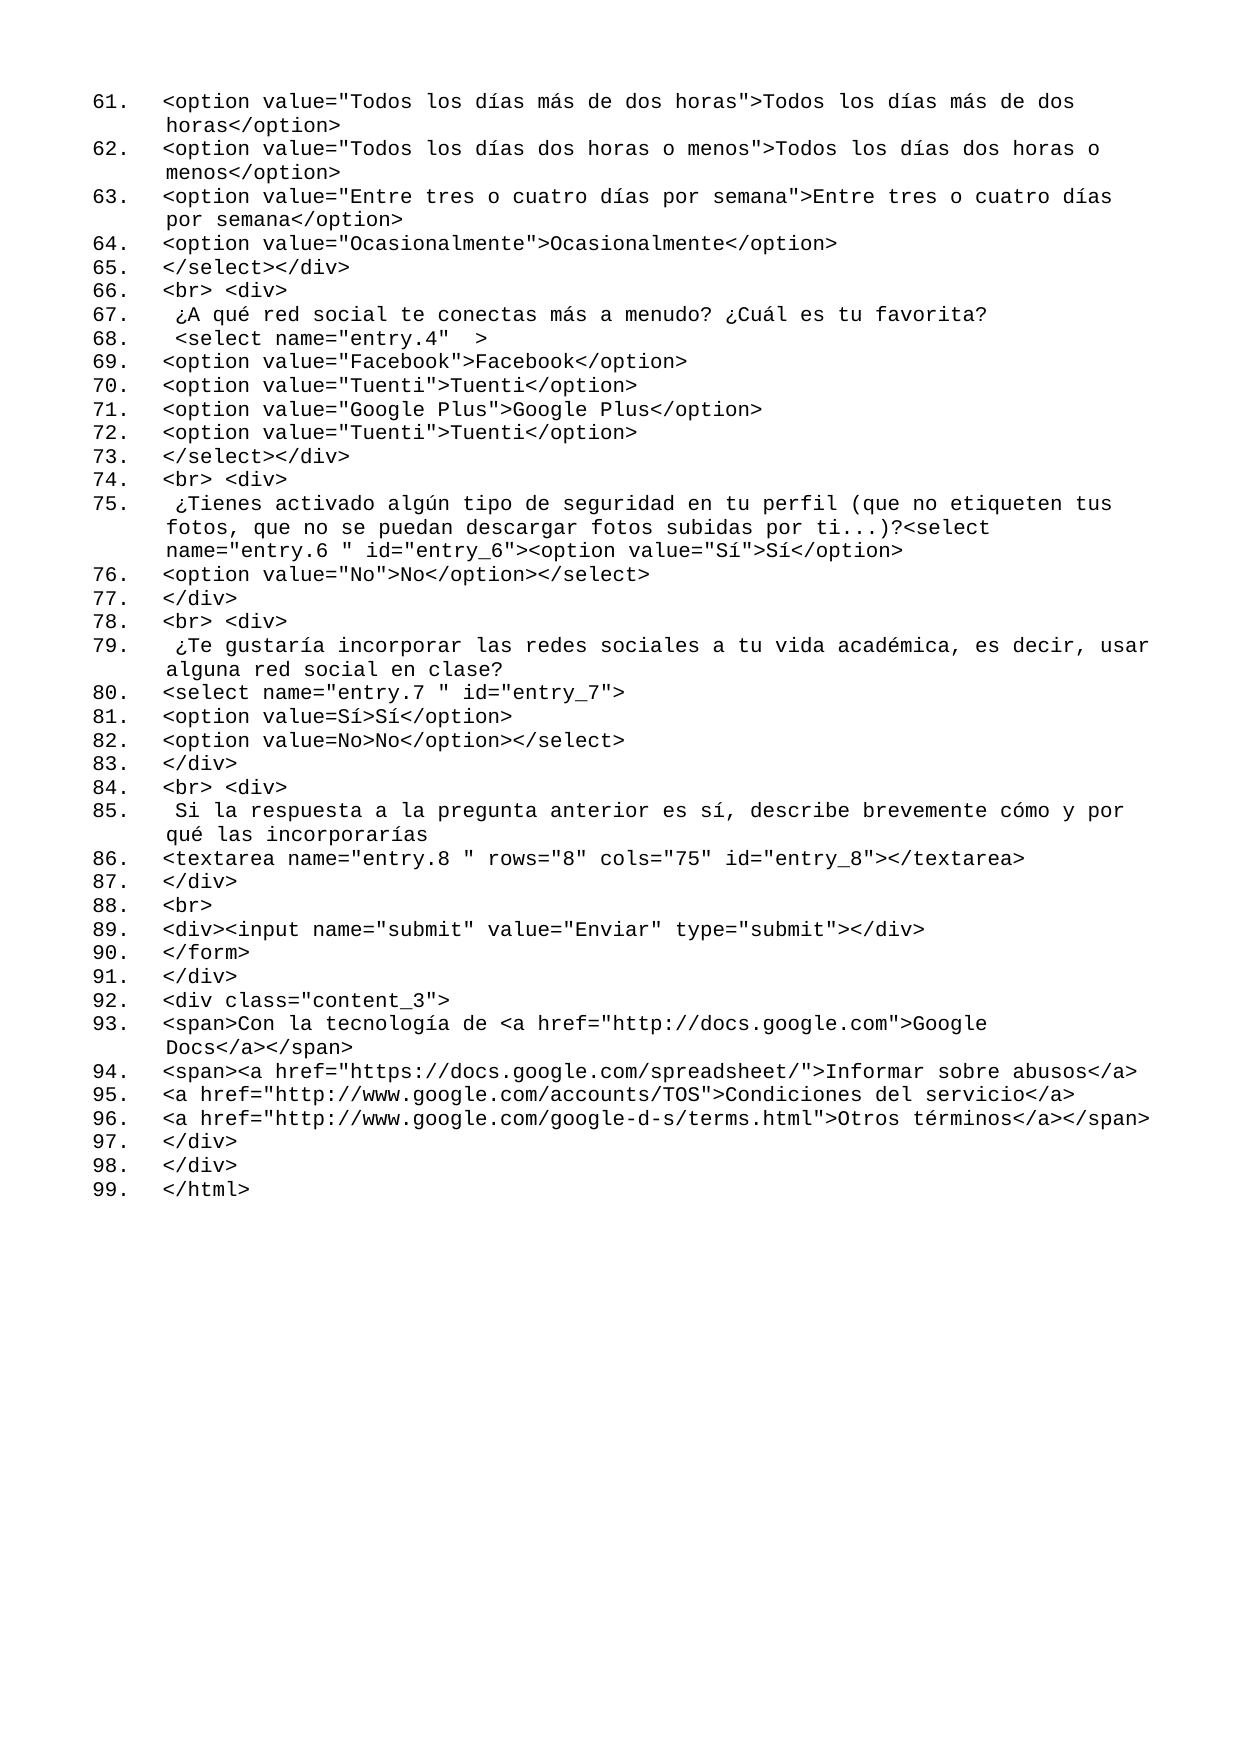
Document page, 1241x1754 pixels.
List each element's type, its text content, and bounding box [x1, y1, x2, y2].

list </div> [92, 1155, 1161, 1179]
list <br> [92, 895, 1161, 919]
list <option value="Google Plus">Google Plus</option> [92, 398, 1161, 422]
list </form> [92, 942, 1161, 966]
list <option value=No>No</option></select> [92, 729, 1161, 753]
list <a href="http://www.google.com/google-d-s/terms.html">Otros términos</a></span> [92, 1108, 1161, 1132]
list <option value="Tuenti">Tuenti</option> [92, 375, 1161, 398]
list </html> [92, 1179, 1161, 1202]
list <textarea name="entry.8 " rows="8" cols="75" id="entry_8"></textarea> [92, 848, 1161, 871]
list ¿A qué red social te conectas más a menudo? ¿Cuál es tu favorita? [92, 304, 1161, 328]
list <div class="content_3"> [92, 990, 1161, 1013]
list <select name="entry.4" > [92, 328, 1161, 351]
list </div> [92, 753, 1161, 777]
list <br> <div> [92, 611, 1161, 635]
list <span><a href="https://docs.google.com/spreadsheet/">Informar sobre abusos</a> [92, 1061, 1161, 1084]
list </select></div> [92, 257, 1161, 280]
list <span>Con la tecnología de <a href="http://docs.google.com">Google Docs</a></span> [92, 1013, 1161, 1061]
list <option value="Entre tres o cuatro días por semana">Entre tres o cuatro días por semana</option> [92, 186, 1161, 233]
list <option value="Ocasionalmente">Ocasionalmente</option> [92, 233, 1161, 257]
list <div><input name="submit" value="Enviar" type="submit"></div> [92, 919, 1161, 942]
list ¿Te gustaría incorporar las redes sociales a tu vida académica, es decir, usar alguna red social en clase? [92, 635, 1161, 682]
list ¿Tienes activado algún tipo de seguridad en tu perfil (que no etiqueten tus fotos, que no se puedan descargar fotos subidas por ti...)?<select name="entry.6 " id="entry_6"><option value="Sí">Sí</option> [92, 493, 1161, 564]
list <br> <div> [92, 280, 1161, 304]
list <option value="Tuenti">Tuenti</option> [92, 422, 1161, 446]
list </div> [92, 588, 1161, 611]
list Si la respuesta a la pregunta anterior es sí, describe brevemente cómo y por qué las incorporarías [92, 801, 1161, 848]
list </div> [92, 871, 1161, 895]
list <option value="Todos los días dos horas o menos">Todos los días dos horas o menos</option> [92, 138, 1161, 186]
list <option value="Facebook">Facebook</option> [92, 351, 1161, 375]
list <option value="Todos los días más de dos horas">Todos los días más de dos horas</option> [92, 91, 1161, 138]
list </div> [92, 1132, 1161, 1155]
list <a href="http://www.google.com/accounts/TOS">Condiciones del servicio</a> [92, 1084, 1161, 1108]
list <br> <div> [92, 777, 1161, 801]
list </div> [92, 966, 1161, 990]
list </select></div> [92, 446, 1161, 469]
list <br> <div> [92, 469, 1161, 493]
list <option value=Sí>Sí</option> [92, 706, 1161, 729]
list <option value="No">No</option></select> [92, 564, 1161, 588]
list <select name="entry.7 " id="entry_7"> [92, 682, 1161, 706]
